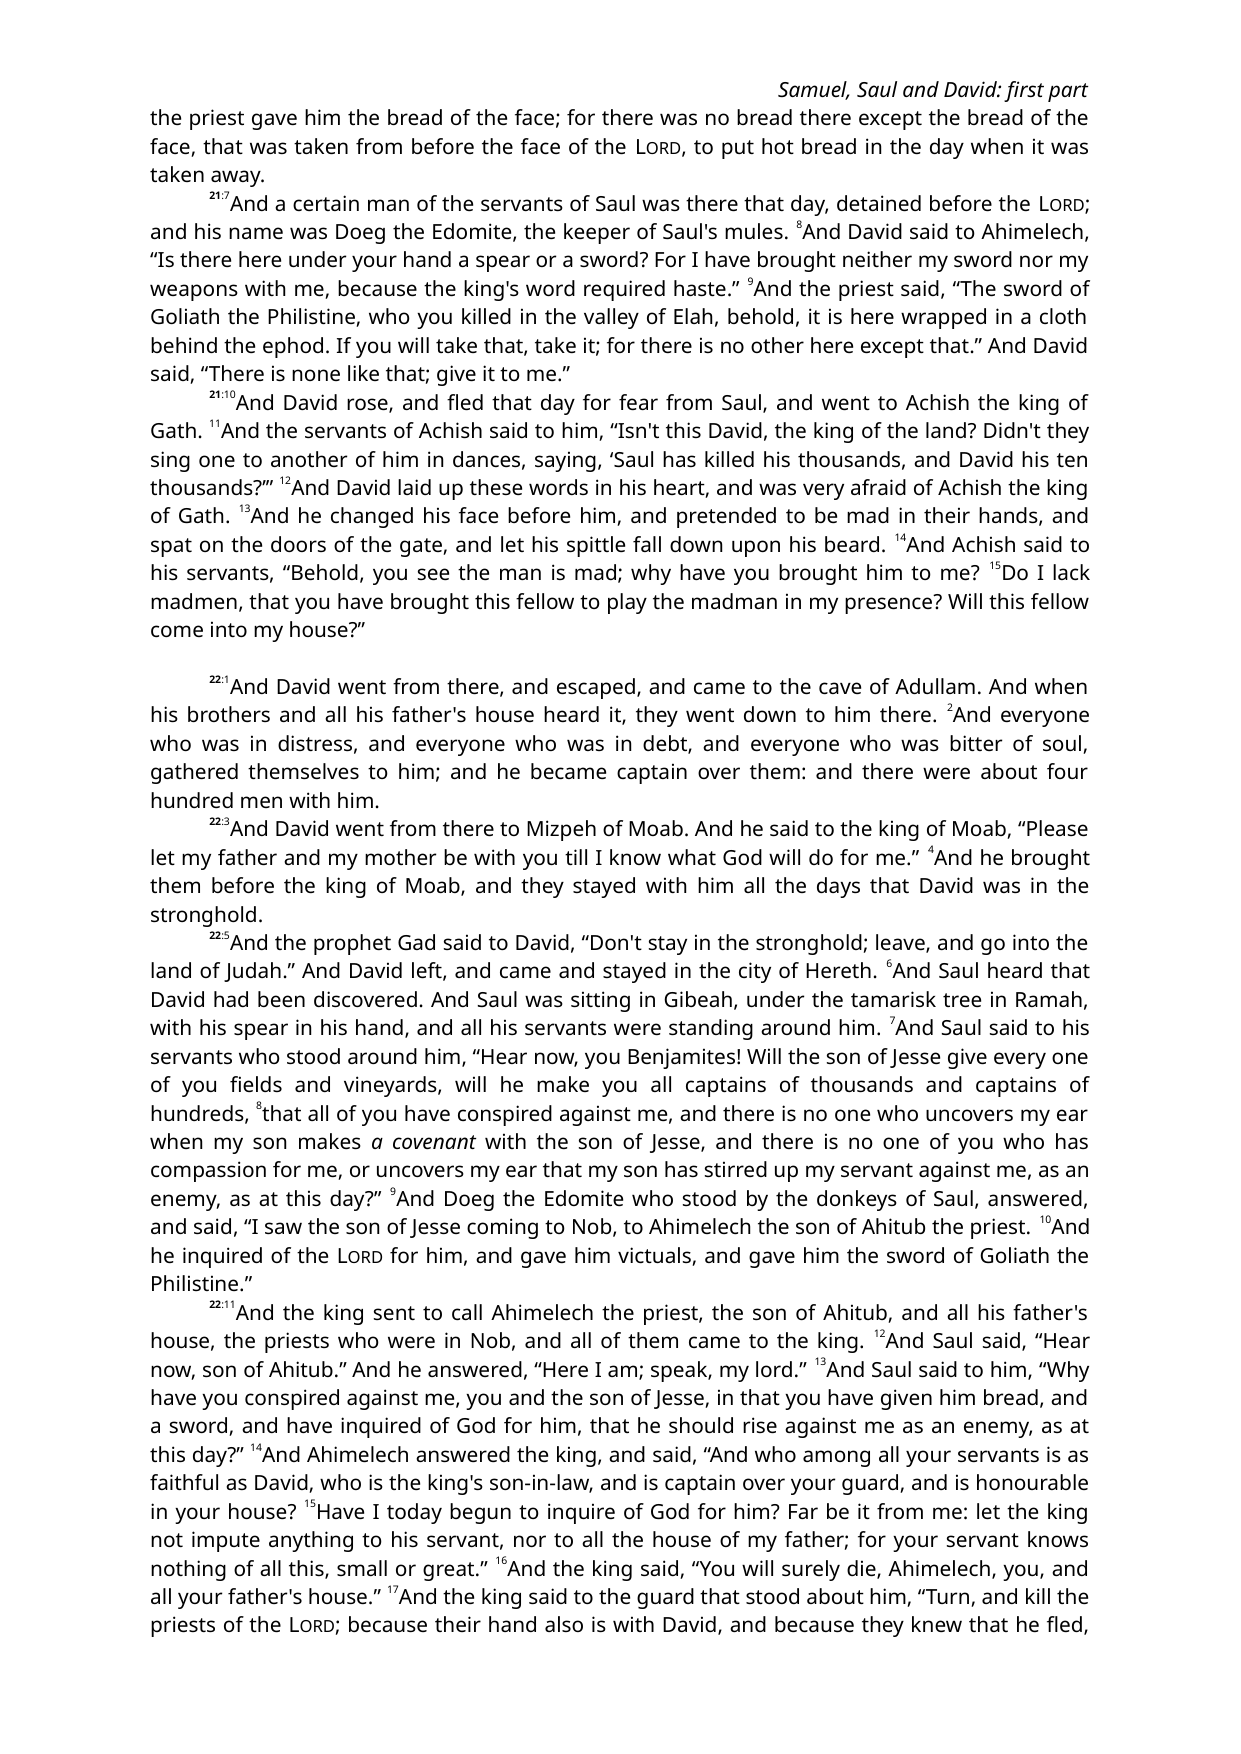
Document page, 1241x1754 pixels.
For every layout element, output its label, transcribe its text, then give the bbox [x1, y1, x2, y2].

text 22:5And the prophet Gad said to David, “Don't stay in the stronghold; leave, and go into the land of Judah.” And David left, and came and stayed in the city of Hereth. 6And Saul heard that David had been discovered. And Saul was sitting in Gibeah, under the tamarisk tree in Ramah, with his spear in his hand, and all his servants were standing around him. 7And Saul said to his servants who stood around him, “Hear now, you Benjamites! Will the son of Jesse give every one of you fields and vineyards, will he make you all captains of thousands and captains of hundreds, 8that all of you have conspired against me, and there is no one who uncovers my ear when my son makes a covenant with the son of Jesse, and there is no one of you who has compassion for me, or uncovers my ear that my son has stirred up my servant against me, as an enemy, as at this day?” 9And Doeg the Edomite who stood by the donkeys of Saul, answered, and said, “I saw the son of Jesse coming to Nob, to Ahimelech the son of Ahitub the priest. 10And he inquired of the Lord for him, and gave him victuals, and gave him the sword of Goliath the Philistine.” [150, 928, 1090, 1298]
text 21:7And a certain man of the servants of Saul was there that day, detained before the Lord; and his name was Doeg the Edomite, the keeper of Saul's mules. 8And David said to Ahimelech, “Is there here under your hand a spear or a sword? For I have brought neither my sword nor my weapons with me, because the king's word required haste.” 9And the priest said, “The sword of Goliath the Philistine, who you killed in the valley of Elah, behold, it is here wrapped in a cloth behind the ephod. If you will take that, take it; for there is no other here except that.” And David said, “There is none like that; give it to me.” [150, 189, 1090, 388]
text 22:11And the king sent to call Ahimelech the priest, the son of Ahitub, and all his father's house, the priests who were in Nob, and all of them came to the king. 12And Saul said, “Hear now, son of Ahitub.” And he answered, “Here I am; speak, my lord.” 13And Saul said to him, “Why have you conspired against me, you and the son of Jesse, in that you have given him bread, and a sword, and have inquired of God for him, that he should rise against me as an enemy, as at this day?” 14And Ahimelech answered the king, and said, “And who among all your servants is as faithful as David, who is the king's son-in-law, and is captain over your guard, and is honourable in your house? 15Have I today begun to inquire of God for him? Far be it from me: let the king not impute anything to his servant, nor to all the house of my father; for your servant knows nothing of all this, small or great.” 16And the king said, “You will surely die, Ahimelech, you, and all your father's house.” 17And the king said to the guard that stood about him, “Turn, and kill the priests of the Lord; because their hand also is with David, and because they knew that he fled, and didn't uncover my ear. And the servants of the king would not put forth their hand to fall on the priests of the Lord. 18And the king said to Doeg, “Turn and fall on the priests.” And Doeg the Edomite turned, and he killed the priests of the Lord on that day, eighty five persons who wore a linen ephod. 19And he struck Nob, the city of the priests, with the edge of the sword, from man even to woman, from child even to suckling, and ox and donkey and sheep, with the edge of the sword. 20And one of the sons of Ahimelech, the son of Ahitub, named Abiathar, escaped, and fled after David. 21And Abiathar told David that Saul had killed the Lord's priests. 22And David said to Abiathar, “I knew on that day, when Doeg the Edomite was there, that he would surely tell Saul. I am guilty of every soul of your father's house. 23Stay with me, don't fear; for he who seeks my soul seeks your soul: for with me you will be in safe keeping.” [150, 1298, 1090, 1639]
text 22:3And David went from there to Mizpeh of Moab. And he said to the king of Moab, “Please let my father and my mother be with you till I know what God will do for me.” 4And he brought them before the king of Moab, and they stayed with him all the days that David was in the stronghold. [150, 814, 1090, 928]
text 22:1And David went from there, and escaped, and came to the cave of Adullam. And when his brothers and all his father's house heard it, they went down to him there. 2And everyone who was in distress, and everyone who was in debt, and everyone who was bitter of soul, gathered themselves to him; and he became captain over them: and there were about four hundred men with him. [150, 672, 1090, 814]
text 21:1And David came to Nob, to Ahimelech the priest: and Ahimelech came to meet David trembling, and said to him, “Why are you alone, and no man with you?” 2And David said to Ahimelech the priest, “The king has commanded me a word today, and has said to me, ‘Let no man know anything of the word on which I am sending you, and what I have commanded you; and I have appointed the young men to such and such a place.’ 3And now, if there are five loaves of bread under your hand, give into my hand whatever can be found.” 4And the priest answered David, and said, “There is no common bread under my hand, for there is holy bread; if the young men have kept themselves from women, then they may eat of it.” 5And David answered the priest, and said to him, “Surely we have kept ourselves from women; in the past, when I set out on a journey, each of the young men was holy, even though it was a common journey; and how much more today, when they are sanctified together with the weapons? 6And Ahimelech the priest gave him the bread of the face; for there was no bread there except the bread of the face, that was taken from before the face of the Lord, to put hot bread in the day when it was taken away. [150, 103, 1090, 189]
text 21:10And David rose, and fled that day for fear from Saul, and went to Achish the king of Gath. 11And the servants of Achish said to him, “Isn't this David, the king of the land? Didn't they sing one to another of him in dances, saying, ‘Saul has killed his thousands, and David his ten thousands?’” 12And David laid up these words in his heart, and was very afraid of Achish the king of Gath. 13And he changed his face before him, and pretended to be mad in their hands, and spat on the doors of the gate, and let his spittle fall down upon his beard. 14And Achish said to his servants, “Behold, you see the man is mad; why have you brought him to me? 15Do I lack madmen, that you have brought this fellow to play the madman in my presence? Will this fellow come into my house?” [150, 388, 1090, 644]
